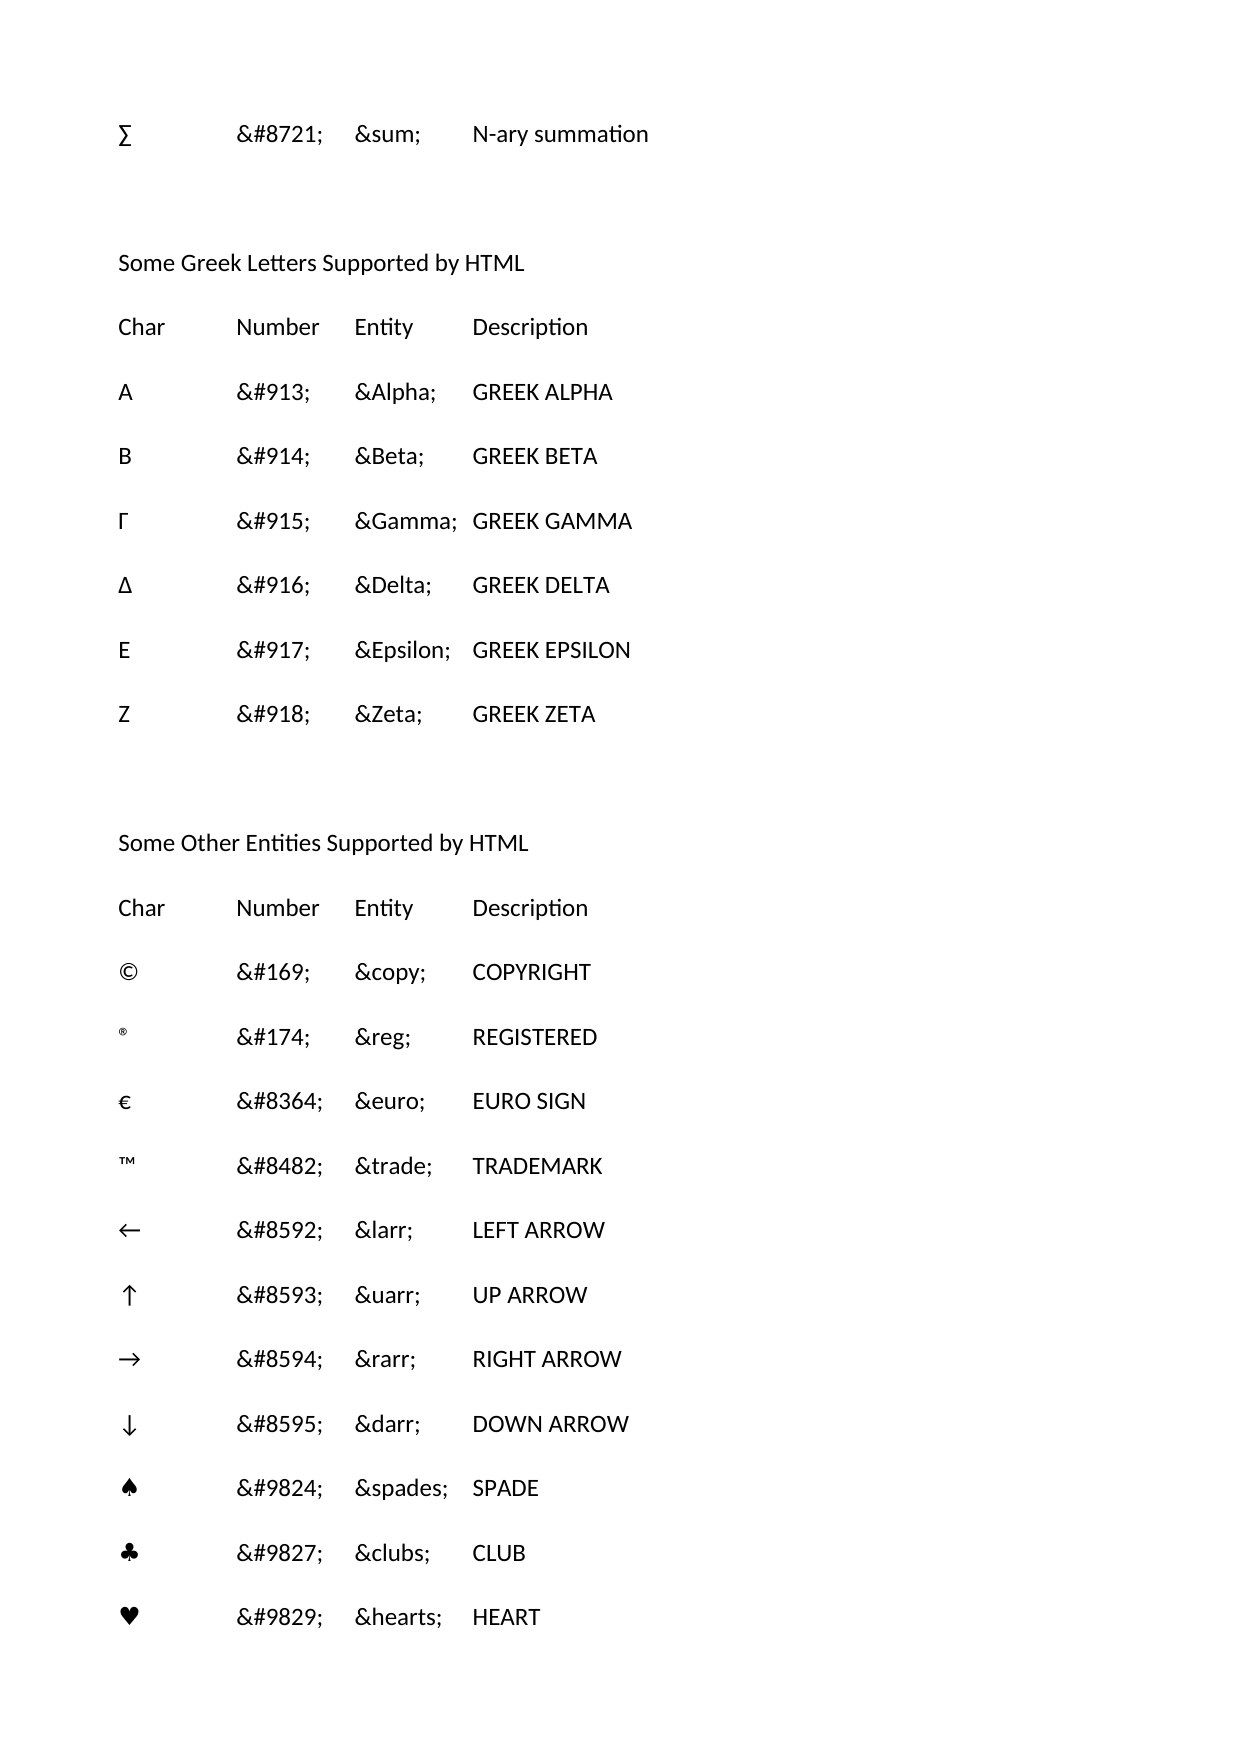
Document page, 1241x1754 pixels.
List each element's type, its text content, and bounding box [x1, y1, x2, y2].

text ♠ &#9824; &spades; SPADE [118, 1472, 1122, 1503]
text € &#8364; &euro; EURO SIGN [118, 1085, 1122, 1116]
text Δ &#916; &Delta; GREEK DELTA [118, 569, 1122, 600]
text Β &#914; &Beta; GREEK BETA [118, 441, 1122, 471]
text ↓ &#8595; &darr; DOWN ARROW [118, 1408, 1122, 1438]
text Some Greek Letters Supported by HTML [118, 247, 1122, 278]
text Ε &#917; &Epsilon; GREEK EPSILON [118, 634, 1122, 664]
text Char Number Entity Description [118, 892, 1122, 922]
text ↑ &#8593; &uarr; UP ARROW [118, 1279, 1122, 1309]
text ♥ &#9829; &hearts; HEART [118, 1601, 1122, 1632]
text → &#8594; &rarr; RIGHT ARROW [118, 1343, 1122, 1374]
text ← &#8592; &larr; LEFT ARROW [118, 1214, 1122, 1245]
text Α &#913; &Alpha; GREEK ALPHA [118, 376, 1122, 407]
text Γ &#915; &Gamma; GREEK GAMMA [118, 505, 1122, 536]
text Some Other Entities Supported by HTML [118, 827, 1122, 858]
text ∑ &#8721; &sum; N-ary summation [118, 118, 1122, 149]
text ™ &#8482; &trade; TRADEMARK [118, 1150, 1122, 1180]
text © &#169; &copy; COPYRIGHT [118, 956, 1122, 987]
text ® &#174; &reg; REGISTERED [118, 1021, 1122, 1051]
text Ζ &#918; &Zeta; GREEK ZETA [118, 698, 1122, 729]
text ♣ &#9827; &clubs; CLUB [118, 1537, 1122, 1567]
text Char Number Entity Description [118, 312, 1122, 342]
